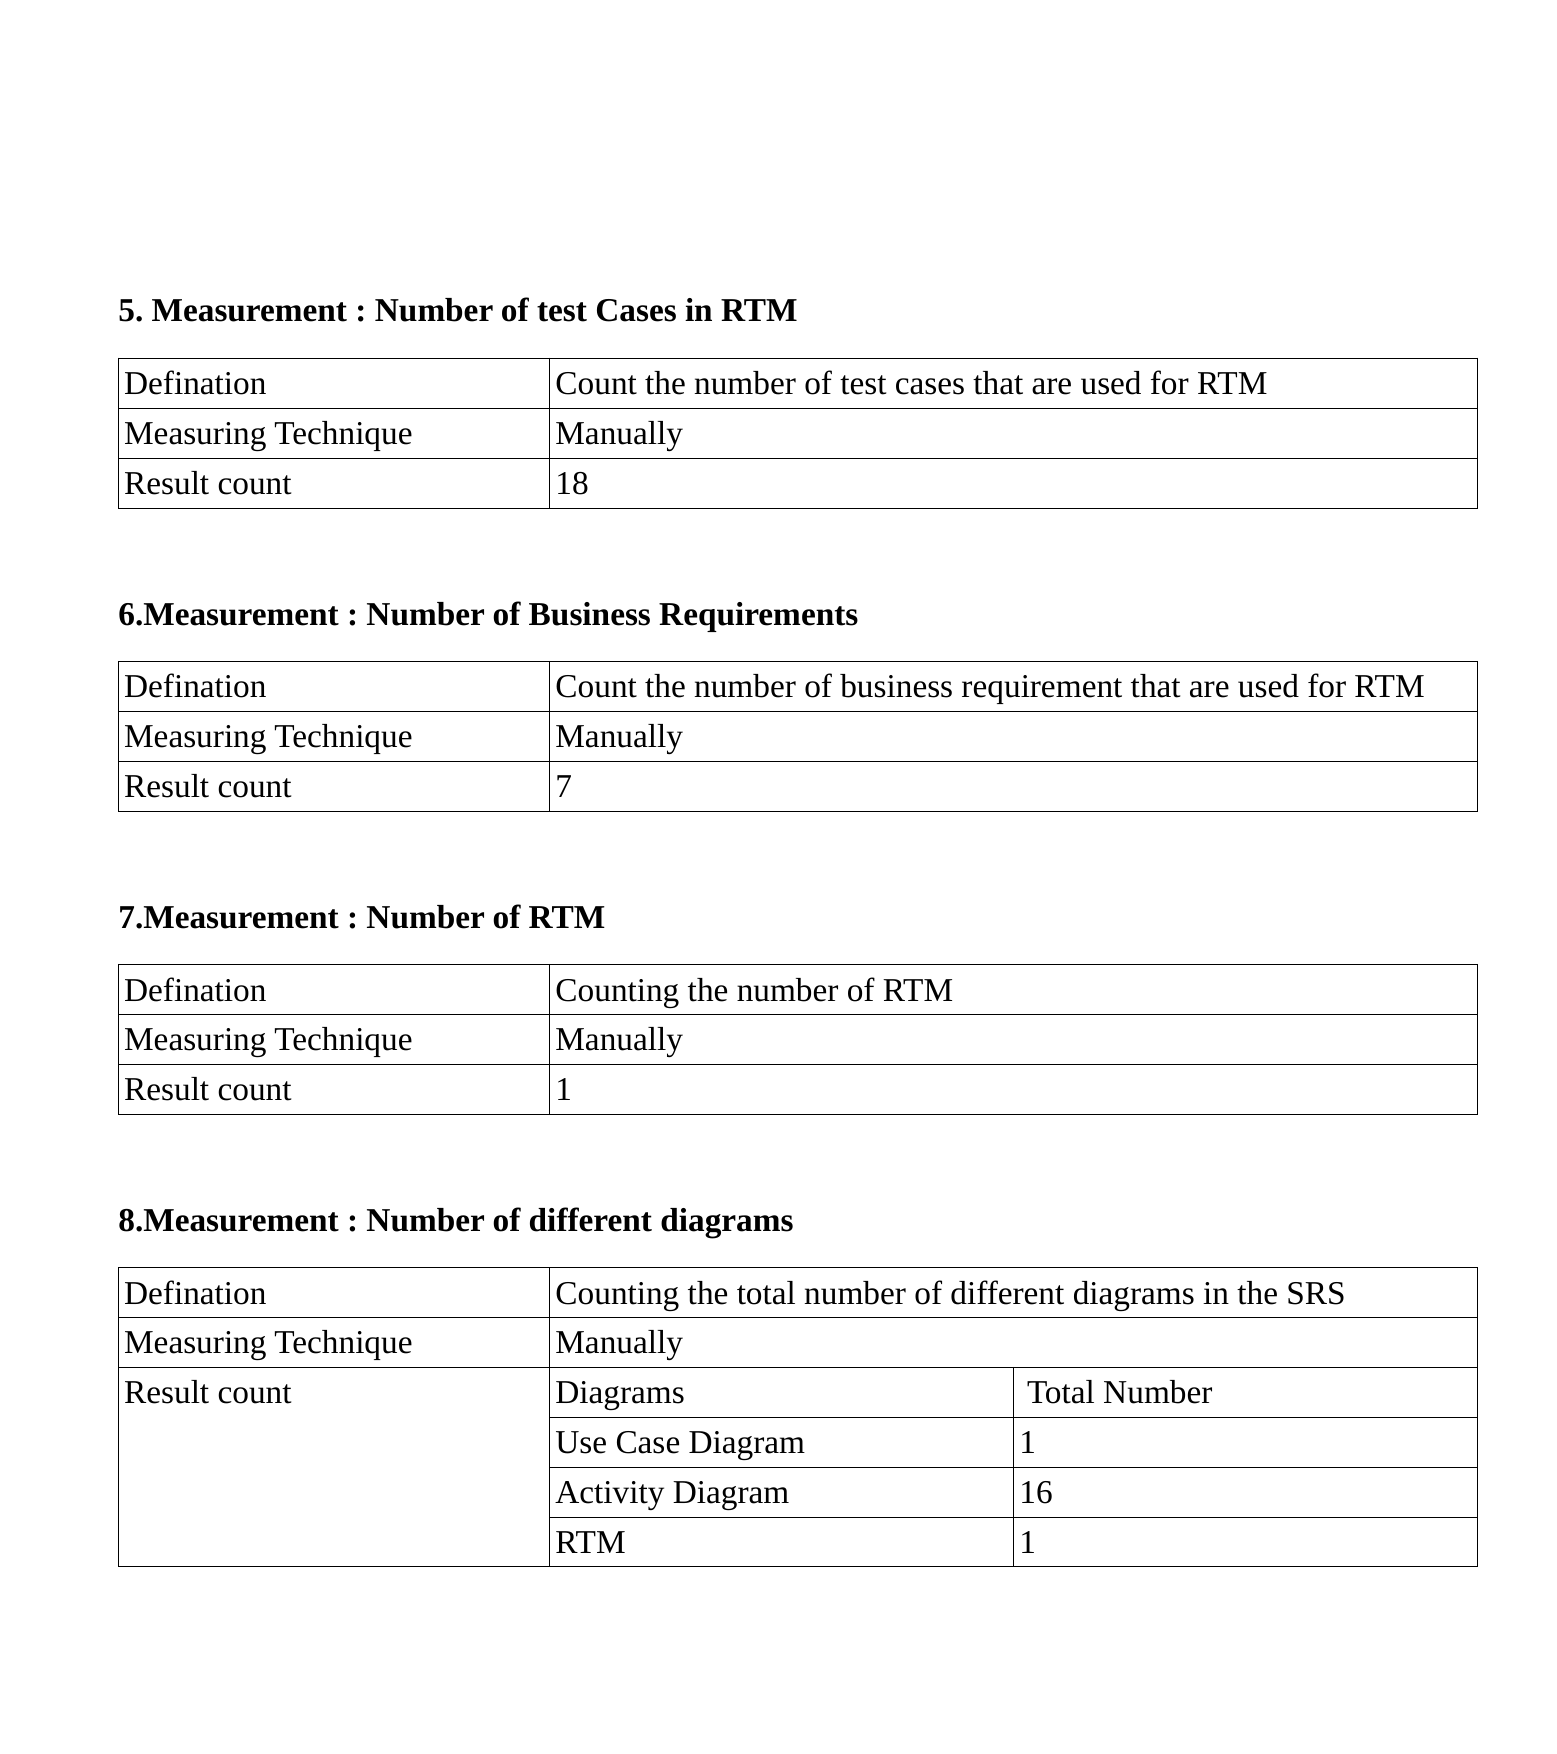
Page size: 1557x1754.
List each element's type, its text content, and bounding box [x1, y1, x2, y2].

table_cell Manually [550, 409, 1477, 457]
table_cell Result count [119, 459, 549, 507]
text 5. Measurement : Number of test Cases in RTM [118, 291, 1439, 329]
table_cell Manually [550, 1015, 1477, 1064]
table_header Defination [119, 1268, 549, 1317]
table_cell Result count [119, 1368, 549, 1566]
table_header Counting the total number of different diagrams in the SRS [550, 1268, 1477, 1317]
table_cell Measuring Technique [119, 712, 549, 761]
text 8.Measurement : Number of different diagrams [118, 1200, 1439, 1238]
table_cell 1 [550, 1065, 1477, 1114]
table_cell Activity Diagram [550, 1468, 1013, 1517]
table_header Counting the number of RTM [550, 965, 1477, 1014]
table_cell RTM [550, 1518, 1013, 1566]
table_cell Diagrams [550, 1368, 1013, 1417]
table_cell Measuring Technique [119, 1318, 549, 1367]
table_cell 16 [1014, 1468, 1477, 1517]
table_cell 7 [550, 762, 1477, 811]
table_cell 1 [1014, 1518, 1477, 1566]
table_cell Manually [550, 1318, 1477, 1367]
table_cell Result count [119, 762, 549, 811]
table_header Defination [119, 359, 549, 408]
table_header Defination [119, 965, 549, 1014]
table_header Count the number of business requirement that are used for RTM [550, 662, 1477, 711]
table_cell Result count [119, 1065, 549, 1114]
table_cell Use Case Diagram [550, 1418, 1013, 1467]
table_cell Measuring Technique [119, 1015, 549, 1064]
table_cell Manually [550, 712, 1477, 761]
table_header Count the number of test cases that are used for RTM [550, 359, 1477, 408]
table_cell 1 [1014, 1418, 1477, 1467]
table_cell Measuring Technique [119, 409, 549, 457]
text 6.Measurement : Number of Business Requirements [118, 594, 1439, 632]
table_cell 18 [550, 459, 1477, 507]
table_header Defination [119, 662, 549, 711]
text 7.Measurement : Number of RTM [118, 897, 1439, 935]
table_cell Total Number [1014, 1368, 1477, 1417]
